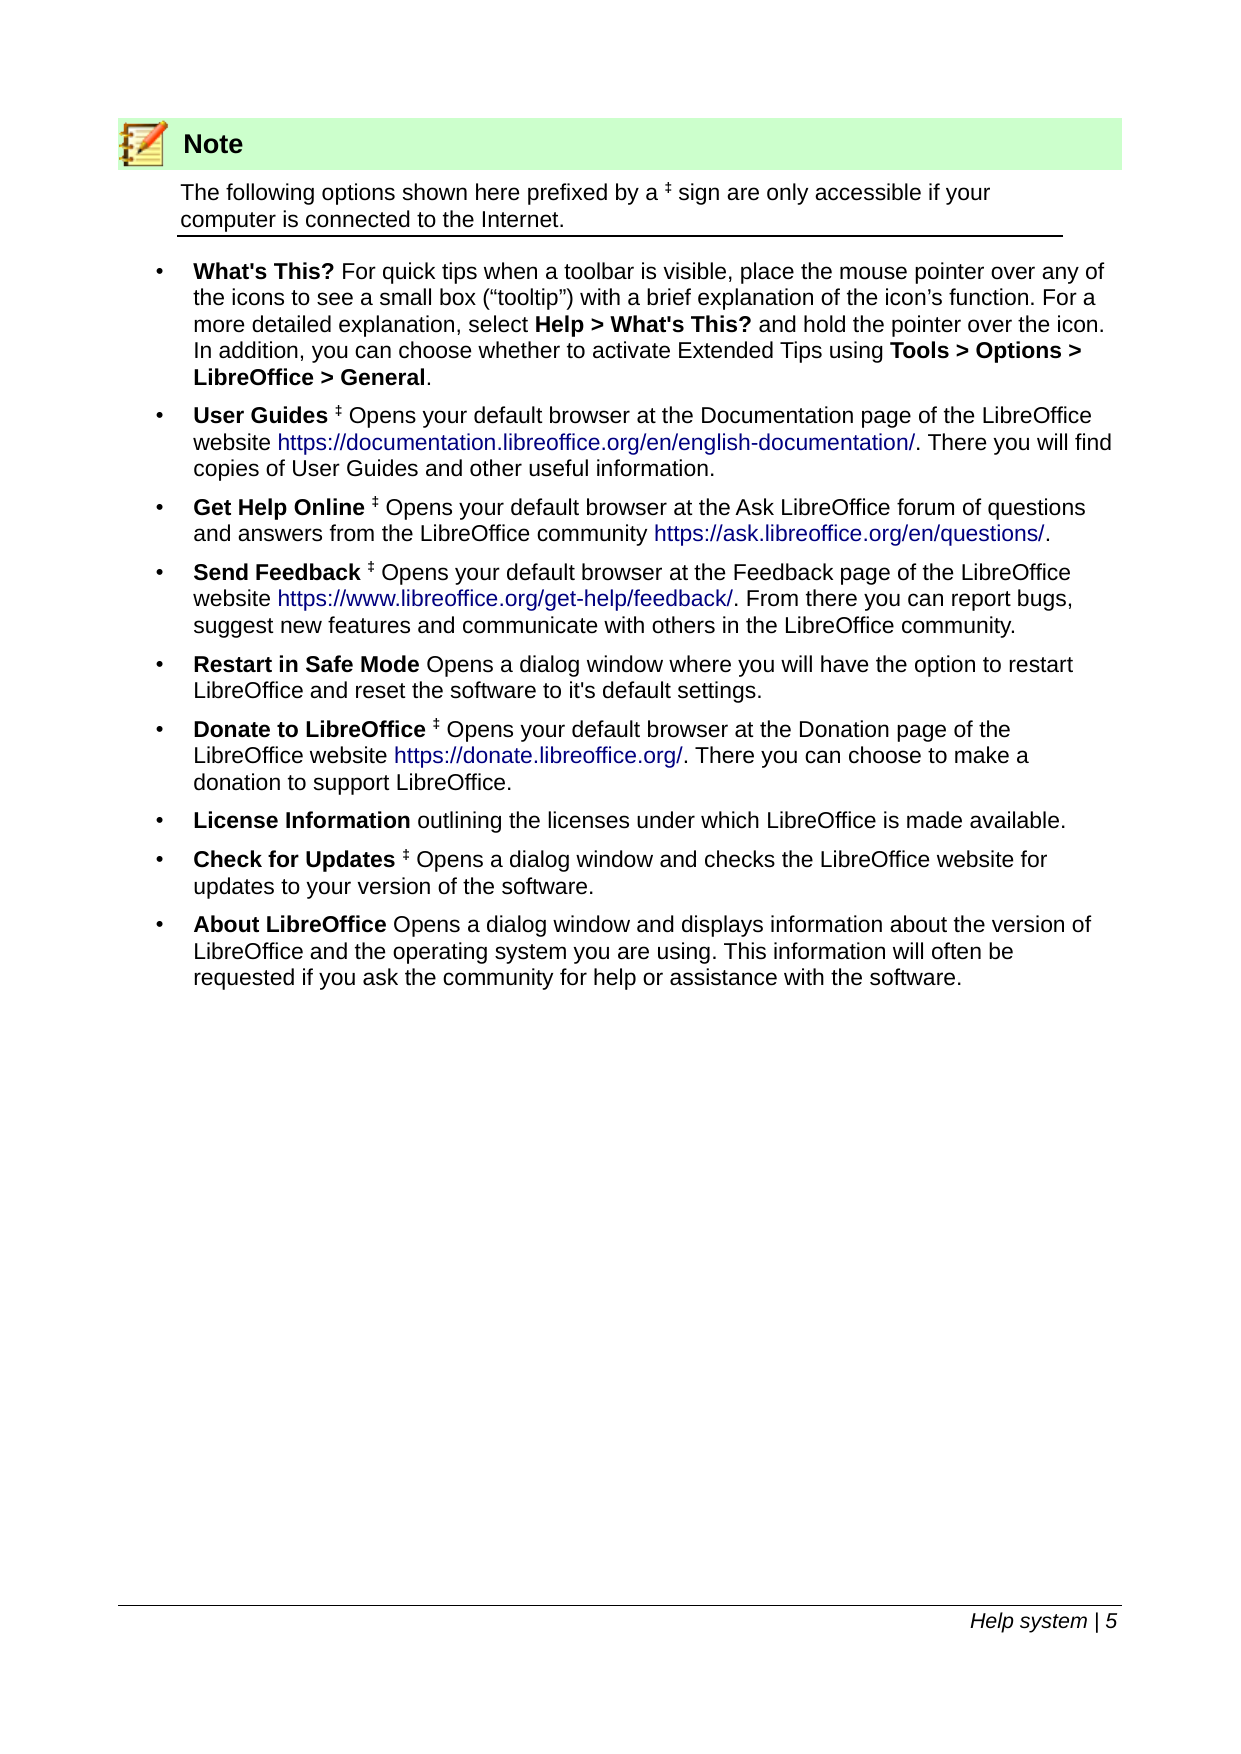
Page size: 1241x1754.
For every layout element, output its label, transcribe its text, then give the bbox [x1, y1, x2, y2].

text The following options shown here prefixed by a ‡ sign are only accessible if your computer is connected to the Internet. [177, 176, 1063, 235]
list Check for Updates ‡ Opens a dialog window and checks the LibreOffice website for updates to your version of the software. [156, 846, 1122, 899]
list User Guides ‡ Opens your default browser at the Documentation page of the LibreOffice website https://documentation.libreoffice.org/en/english-documentation/. There you will find copies of User Guides and other useful information. [156, 402, 1122, 481]
picture [119, 119, 170, 170]
subtitle Note [118, 118, 1122, 170]
list Get Help Online ‡ Opens your default browser at the Ask LibreOffice forum of questions and answers from the LibreOffice community https://ask.libreoffice.org/en/questions/. [156, 494, 1122, 547]
list What's This? For quick tips when a toolbar is visible, place the mouse pointer over any of the icons to see a small box (“tooltip”) with a brief explanation of the icon’s function. For a more detailed explanation, select Help > What's This? and hold the pointer over the icon. In addition, you can choose whether to activate Extended Tips using Tools > Options > LibreOffice > General. [156, 258, 1122, 390]
list Donate to LibreOffice ‡ Opens your default browser at the Donation page of the LibreOffice website https://donate.libreoffice.org/. There you can choose to make a donation to support LibreOffice. [156, 716, 1122, 795]
list License Information outlining the licenses under which LibreOffice is made available. [156, 807, 1122, 834]
list About LibreOffice Opens a dialog window and displays information about the version of LibreOffice and the operating system you are using. This information will often be requested if you ask the community for help or assistance with the software. [156, 911, 1122, 991]
list Send Feedback ‡ Opens your default browser at the Feedback page of the LibreOffice website https://www.libreoffice.org/get-help/feedback/. From there you can report bugs, suggest new features and communicate with others in the LibreOffice community. [156, 559, 1122, 638]
list Restart in Safe Mode Opens a dialog window where you will have the option to restart LibreOffice and reset the software to it's default settings. [156, 651, 1122, 703]
